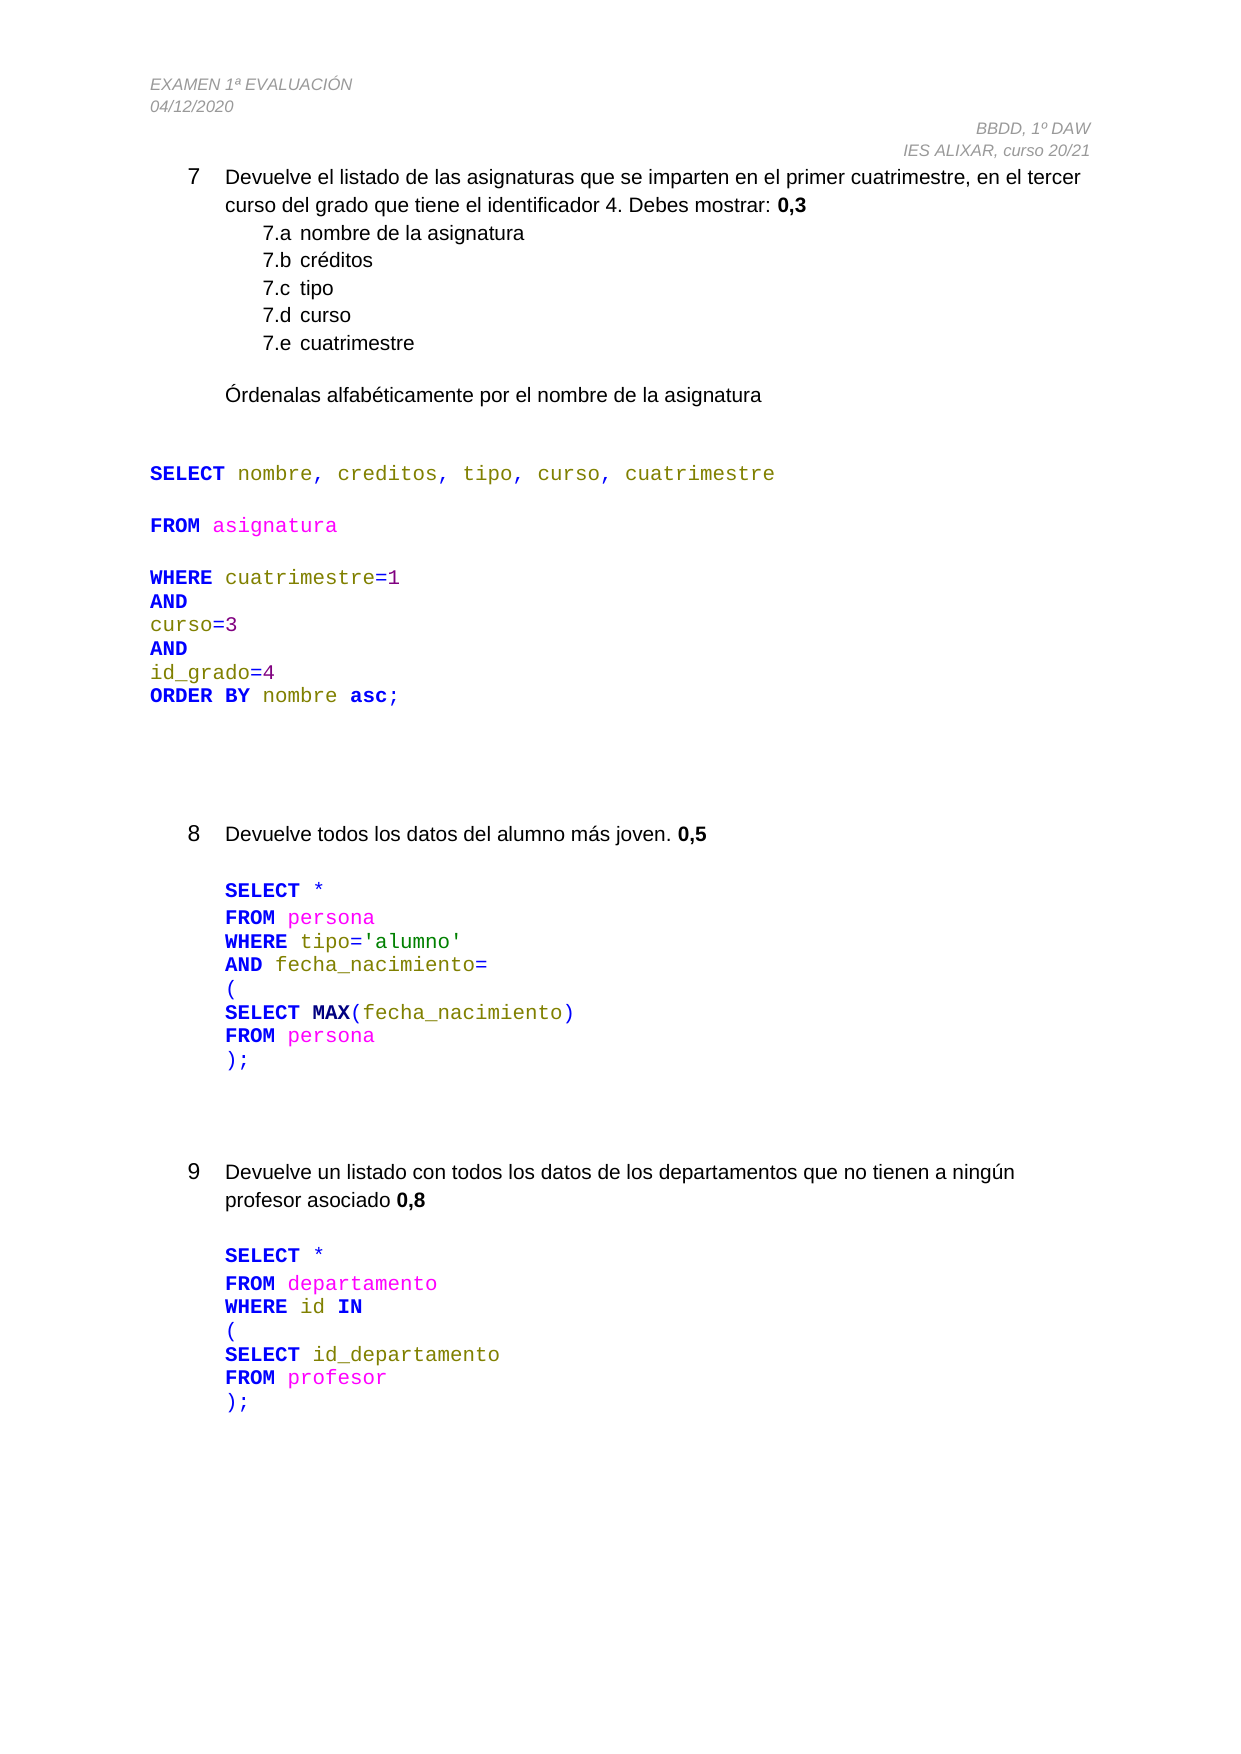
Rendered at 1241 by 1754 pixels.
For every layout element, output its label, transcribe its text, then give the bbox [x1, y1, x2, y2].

list WHERE tipo='alumno' [187, 931, 1090, 954]
text WHERE cuatrimestre=1 [150, 567, 1090, 591]
list FROM persona [187, 907, 1090, 931]
list FROM profesor [187, 1367, 1090, 1391]
list SELECT MAX(fecha_nacimiento) [187, 1002, 1090, 1025]
list ( [187, 1320, 1090, 1343]
list SELECT id_departamento [187, 1343, 1090, 1367]
list FROM departamento [187, 1273, 1090, 1296]
list FROM persona [187, 1025, 1090, 1049]
list tipo [262, 275, 1090, 299]
text SELECT nombre, creditos, tipo, curso, cuatrimestre [150, 463, 1090, 486]
list Devuelve todos los datos del alumno más joven. 0,5 [187, 819, 1090, 846]
list WHERE id IN [187, 1296, 1090, 1320]
list curso [262, 303, 1090, 327]
list cuatrimestre [262, 330, 1090, 354]
list nombre de la asignatura [262, 220, 1090, 244]
list Devuelve el listado de las asignaturas que se imparten en el primer cuatrimestre, en el tercer curso del grado que tiene el identificador 4. Debes mostrar: 0,3 [187, 163, 1090, 217]
text id_grado=4 [150, 662, 1090, 685]
list Devuelve un listado con todos los datos de los departamentos que no tienen a ningún profesor asociado 0,8 [187, 1158, 1090, 1212]
list créditos [262, 248, 1090, 272]
text ORDER BY nombre asc; [150, 685, 1090, 709]
list SELECT * [187, 1245, 1090, 1269]
list ); [187, 1391, 1090, 1414]
list ( [187, 978, 1090, 1002]
text AND [150, 591, 1090, 614]
text AND [150, 638, 1090, 662]
text curso=3 [150, 614, 1090, 638]
text Órdenalas alfabéticamente por el nombre de la asignatura [225, 383, 1090, 434]
list AND fecha_nacimiento= [187, 954, 1090, 978]
text FROM asignatura [150, 515, 1090, 539]
list ); [187, 1049, 1090, 1073]
list SELECT * [187, 880, 1090, 903]
